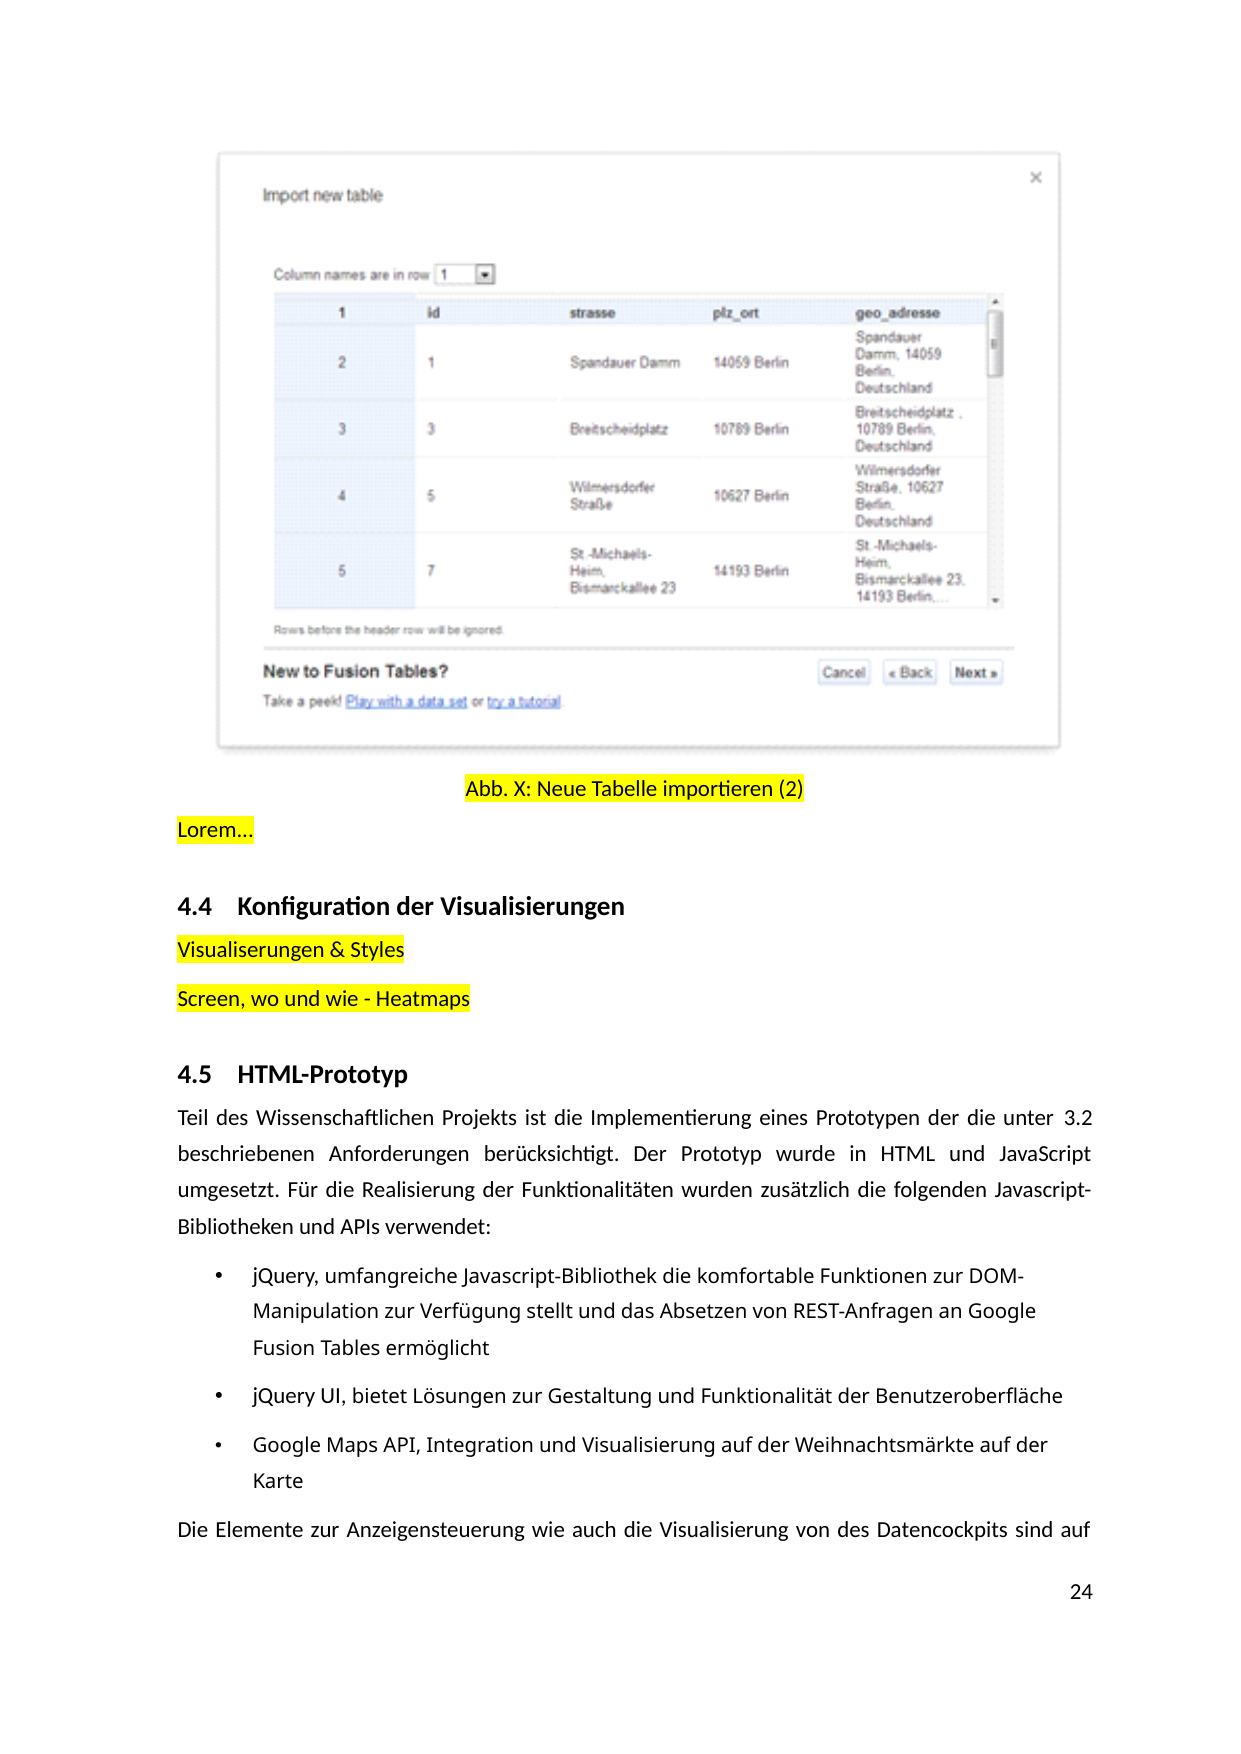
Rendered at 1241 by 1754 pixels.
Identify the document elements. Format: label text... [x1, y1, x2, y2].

text Screen, wo und wie - Heatmaps [177, 984, 1093, 1012]
text Visualiserungen & Styles [177, 935, 1093, 963]
text Die Elemente zur Anzeigensteuerung wie auch die Visualisierung von des Datencockpits sind auf [177, 1515, 1093, 1543]
text Teil des Wissenschaftlichen Projekts ist die Implementierung eines Prototypen der die unter 3.2 beschriebenen Anforderungen berücksichtigt. Der Prototyp wurde in HTML und JavaScript umgesetzt. Für die Realisierung der Funktionalitäten wurden zusätzlich die folgenden Javascript-Bibliotheken und APIs verwendet: [177, 1103, 1093, 1240]
text Abb. X: Neue Tabelle importieren (2) [177, 148, 1093, 802]
list jQuery UI, bietet Lösungen zur Gestaltung und Funktionalität der Benutzeroberfläche [215, 1381, 1093, 1410]
text Lorem... [177, 816, 1093, 844]
subtitle Konfiguration der Visualisierungen [177, 889, 1093, 922]
list jQuery, umfangreiche Javascript-Bibliothek die komfortable Funktionen zur DOM-Manipulation zur Verfügung stellt und das Absetzen von REST-Anfragen an Google Fusion Tables ermöglicht [215, 1261, 1093, 1361]
list Google Maps API, Integration und Visualisierung auf der Weihnachtsmärkte auf der Karte [215, 1431, 1093, 1494]
subtitle HTML-Prototyp [177, 1057, 1093, 1090]
